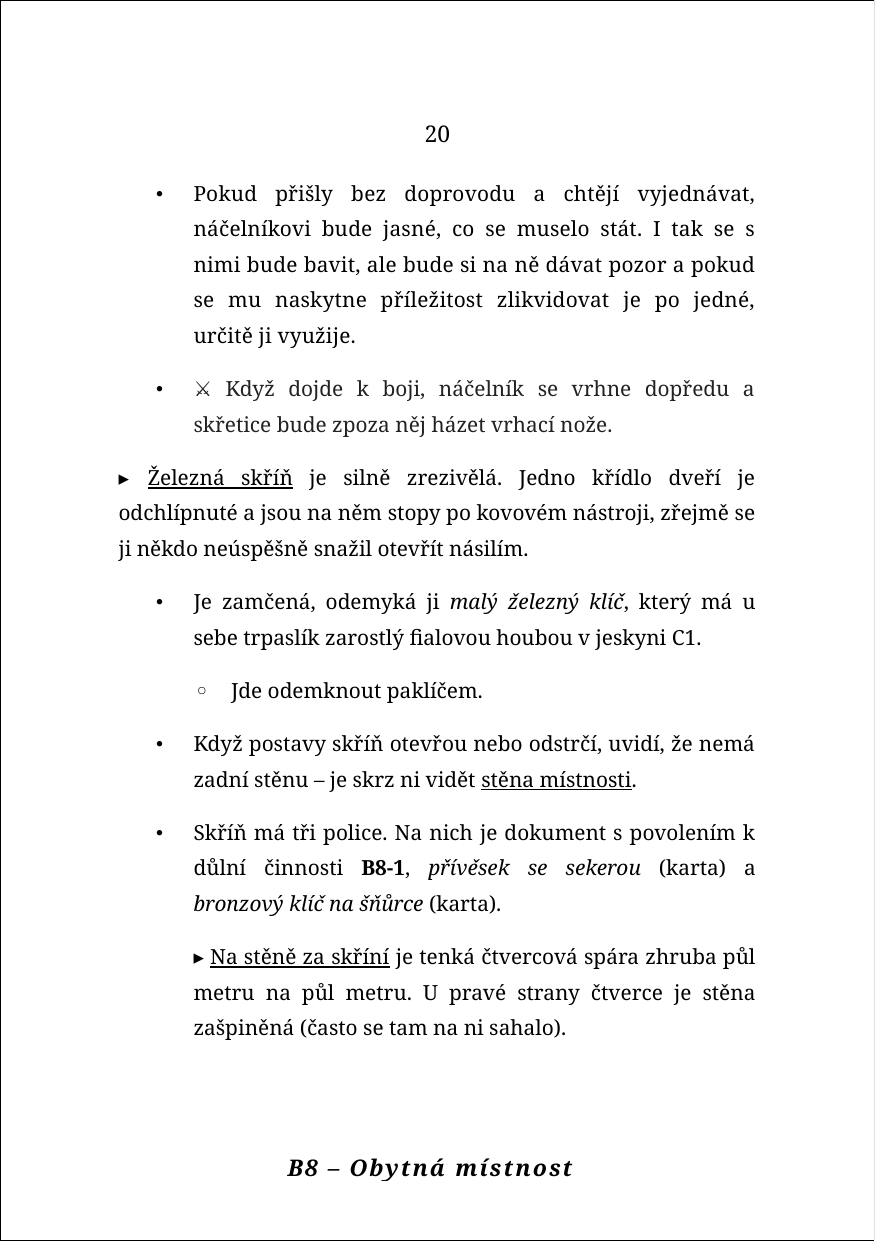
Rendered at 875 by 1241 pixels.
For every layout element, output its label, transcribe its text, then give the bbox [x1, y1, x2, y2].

list ▸ Na stěně za skříní je tenká čtvercová spára zhruba půl metru na půl metru. U pravé strany čtverce je stěna zašpiněná (často se tam na ni sahalo). [156, 942, 756, 1042]
list Pokud přišly bez doprovodu a chtějí vyjednávat, náčelníkovi bude jasné, co se muselo stát. I tak se s nimi bude bavit, ale bude si na ně dávat pozor a pokud se mu naskytne příležitost zlikvidovat je po jedné, určitě ji využije. [156, 179, 756, 349]
list Když postavy skříň otevřou nebo odstrčí, uvidí, že nemá zadní stěnu – je skrz ni vidět stěna místnosti. [156, 729, 756, 793]
list Jde odemknout paklíčem. [193, 676, 756, 704]
list Je zamčená, odemyká ji malý železný klíč, který má u sebe trpaslík zarostlý fialovou houbou v jeskyni C1. [156, 587, 756, 651]
list ⚔ Když dojde k boji, náčelník se vrhne dopředu a skřetice bude zpoza něj házet vrhací nože. [156, 374, 756, 438]
list Skříň má tři police. Na nich je dokument s povolením k důlní činnosti B8-1, přívěsek se sekerou (karta) a bronzový klíč na šňůrce (karta). [156, 818, 756, 917]
text ▸ Železná skříň je silně zrezivělá. Jedno křídlo dveří je odchlípnuté a jsou na něm stopy po kovovém nástroji, zřejmě se ji někdo neúspěšně snažil otevřít násilím. [118, 463, 756, 562]
